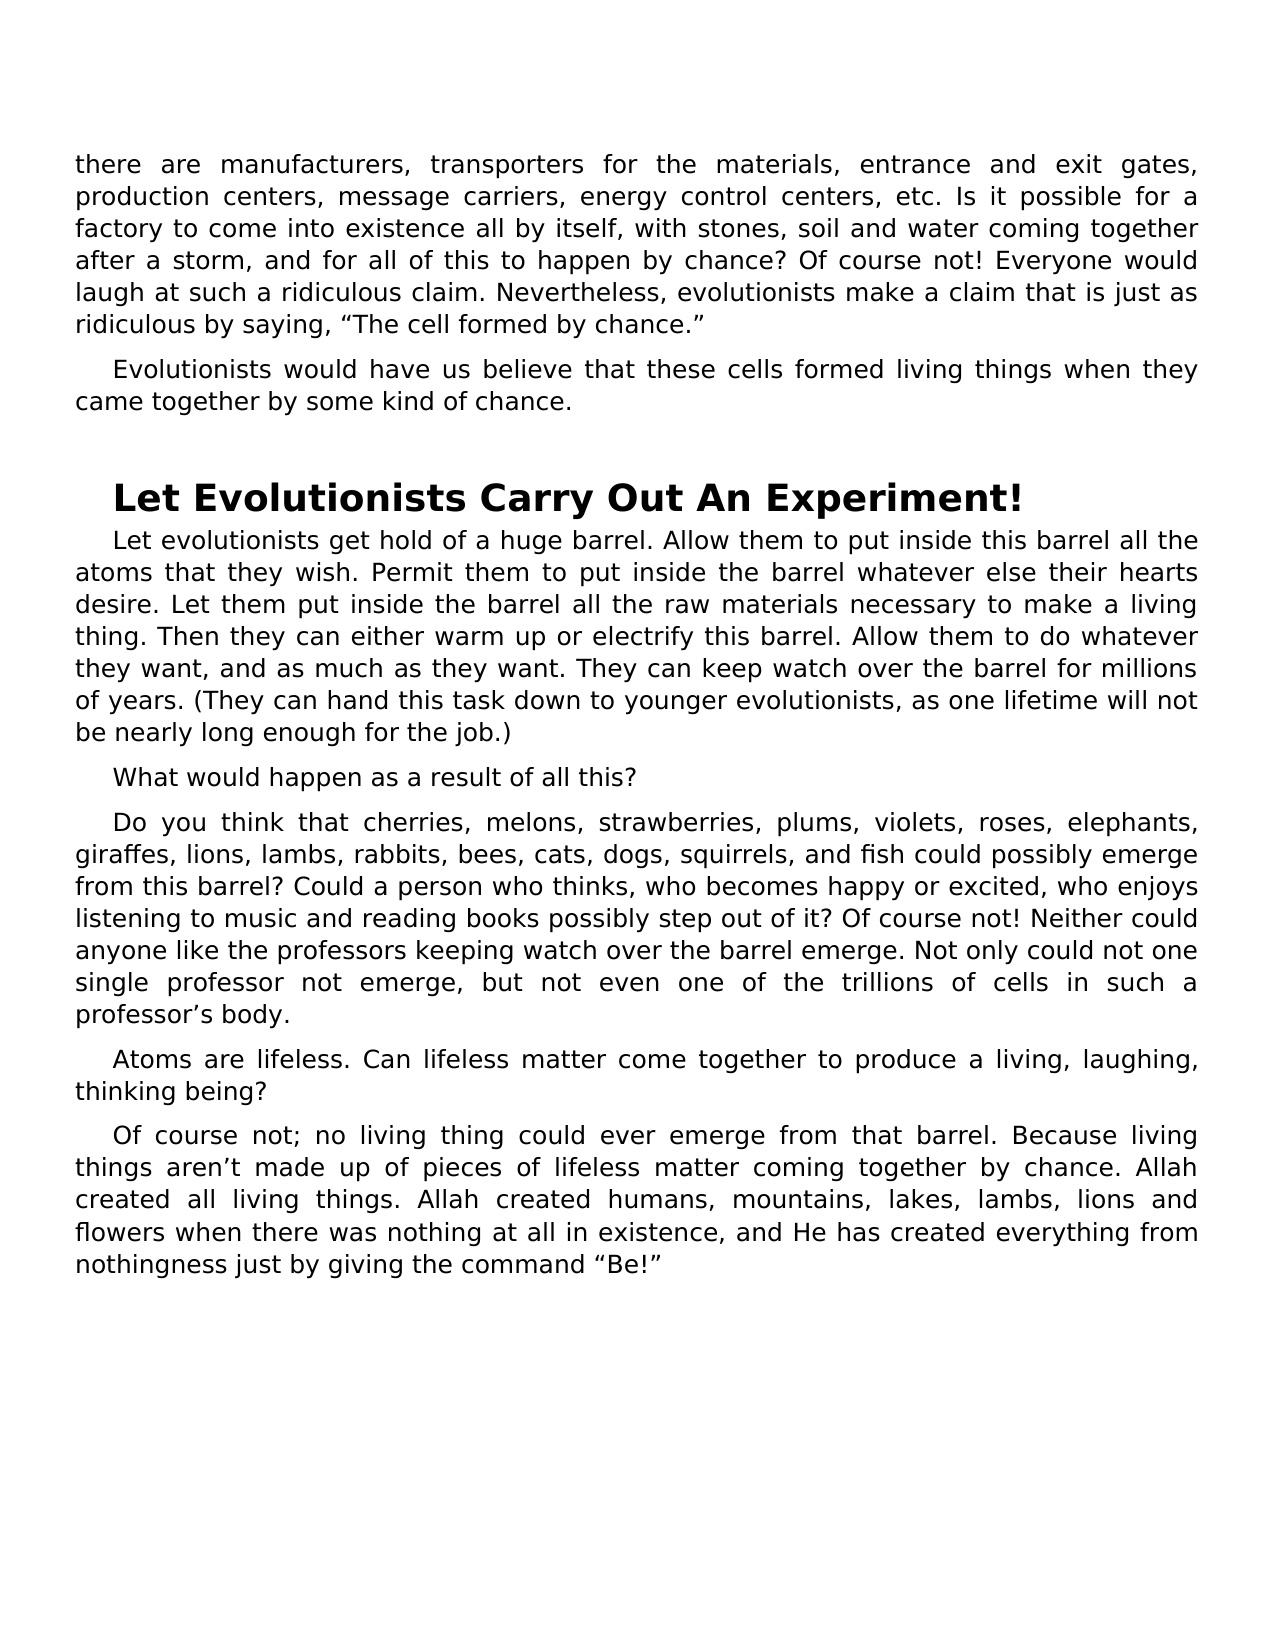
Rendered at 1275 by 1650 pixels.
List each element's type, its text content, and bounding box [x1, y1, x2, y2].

text Of course not; no living thing could ever emerge from that barrel. Because living things aren’t made up of pieces of lifeless matter coming together by chance. Allah created all living things. Allah created humans, mountains, lakes, lambs, lions and flowers when there was nothing at all in existence, and He has created everything from nothingness just by giving the command “Be!” [75, 1122, 1200, 1279]
text there are manufacturers, transporters for the materials, entrance and exit gates, production centers, message carriers, energy control centers, etc. Is it possible for a factory to come into existence all by itself, with stones, soil and water coming together after a storm, and for all of this to happen by chance? Of course not! Everyone would laugh at such a ridiculous claim. Nevertheless, evolutionists make a claim that is just as ridiculous by saying, “The cell formed by chance.” [75, 150, 1200, 339]
subtitle Let Evolutionists Carry Out An Experiment! [112, 476, 1200, 520]
text Let evolutionists get hold of a huge barrel. Allow them to put inside this barrel all the atoms that they wish. Permit them to put inside the barrel whatever else their hearts desire. Let them put inside the barrel all the raw materials necessary to make a living thing. Then they can either warm up or electrify this barrel. Allow them to do whatever they want, and as much as they want. They can keep watch over the barrel for millions of years. (They can hand this task down to younger evolutionists, as one lifetime will not be nearly long enough for the job.) [75, 526, 1200, 748]
text Evolutionists would have us believe that these cells formed living things when they came together by some kind of chance. [75, 355, 1200, 416]
text Do you think that cherries, melons, strawberries, plums, violets, roses, elephants, giraffes, lions, lambs, rabbits, bees, cats, dogs, squirrels, and fish could possibly emerge from this barrel? Could a person who thinks, who becomes happy or excited, who enjoys listening to music and reading books possibly step out of it? Of course not! Neither could anyone like the professors keeping watch over the barrel emerge. Not only could not one single professor not emerge, but not even one of the trillions of cells in such a professor’s body. [75, 808, 1200, 1029]
text Atoms are lifeless. Can lifeless matter come together to produce a living, laughing, thinking being? [75, 1045, 1200, 1106]
text What would happen as a result of all this? [75, 763, 1200, 792]
